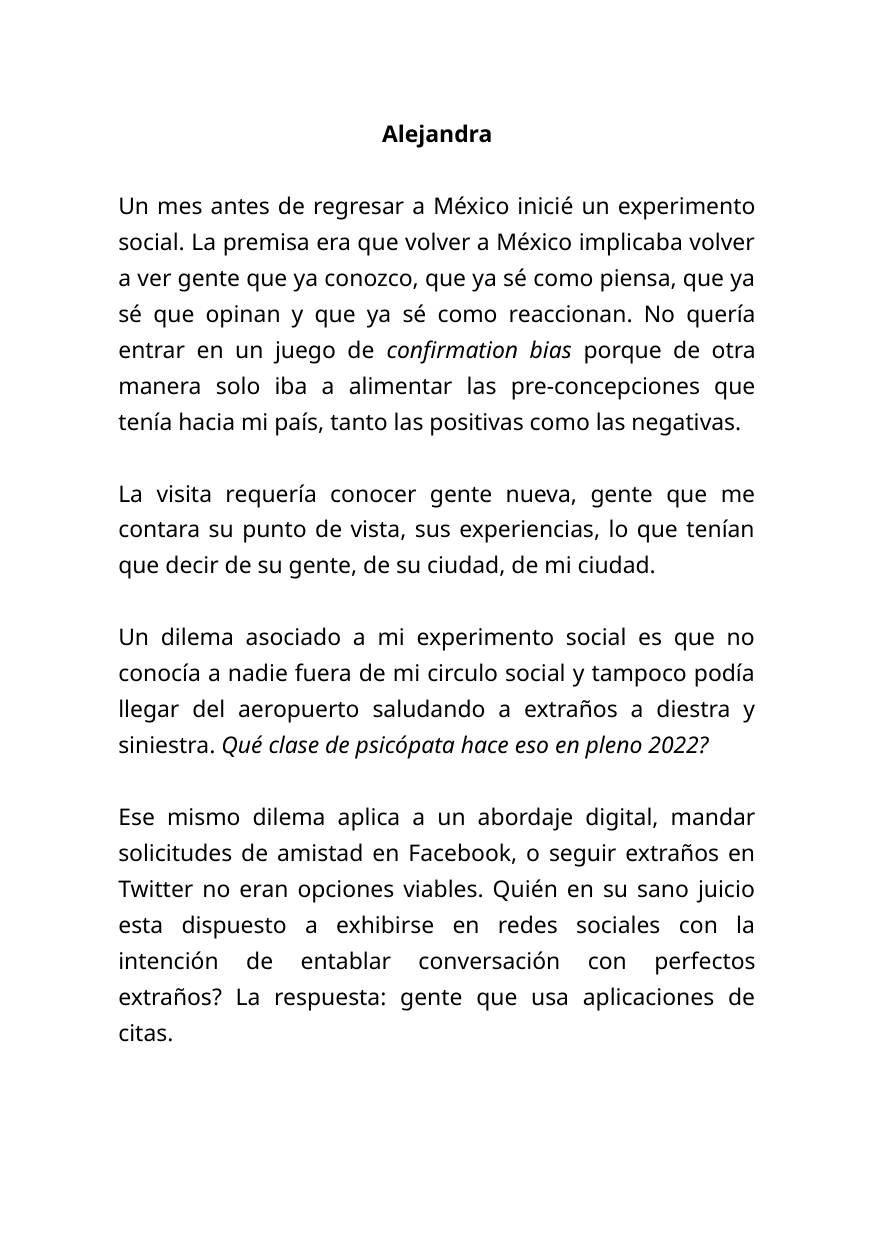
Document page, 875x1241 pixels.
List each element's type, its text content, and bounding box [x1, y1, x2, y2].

text La visita requería conocer gente nueva, gente que me contara su punto de vista, sus experiencias, lo que tenían que decir de su gente, de su ciudad, de mi ciudad. [118, 477, 756, 581]
text Ese mismo dilema aplica a un abordaje digital, mandar solicitudes de amistad en Facebook, o seguir extraños en Twitter no eran opciones viables. Quién en su sano juicio esta dispuesto a exhibirse en redes sociales con la intención de entablar conversación con perfectos extraños? La respuesta: gente que usa aplicaciones de citas. [118, 801, 756, 1048]
text Un mes antes de regresar a México inicié un experimento social. La premisa era que volver a México implicaba volver a ver gente que ya conozco, que ya sé como piensa, que ya sé que opinan y que ya sé como reaccionan. No quería entrar en un juego de confirmation bias porque de otra manera solo iba a alimentar las pre-concepciones que tenía hacia mi país, tanto las positivas como las negativas. [118, 190, 756, 437]
text Alejandra [118, 118, 756, 149]
text Un dilema asociado a mi experimento social es que no conocía a nadie fuera de mi circulo social y tampoco podía llegar del aeropuerto saludando a extraños a diestra y siniestra. Qué clase de psicópata hace eso en pleno 2022? [118, 621, 756, 760]
